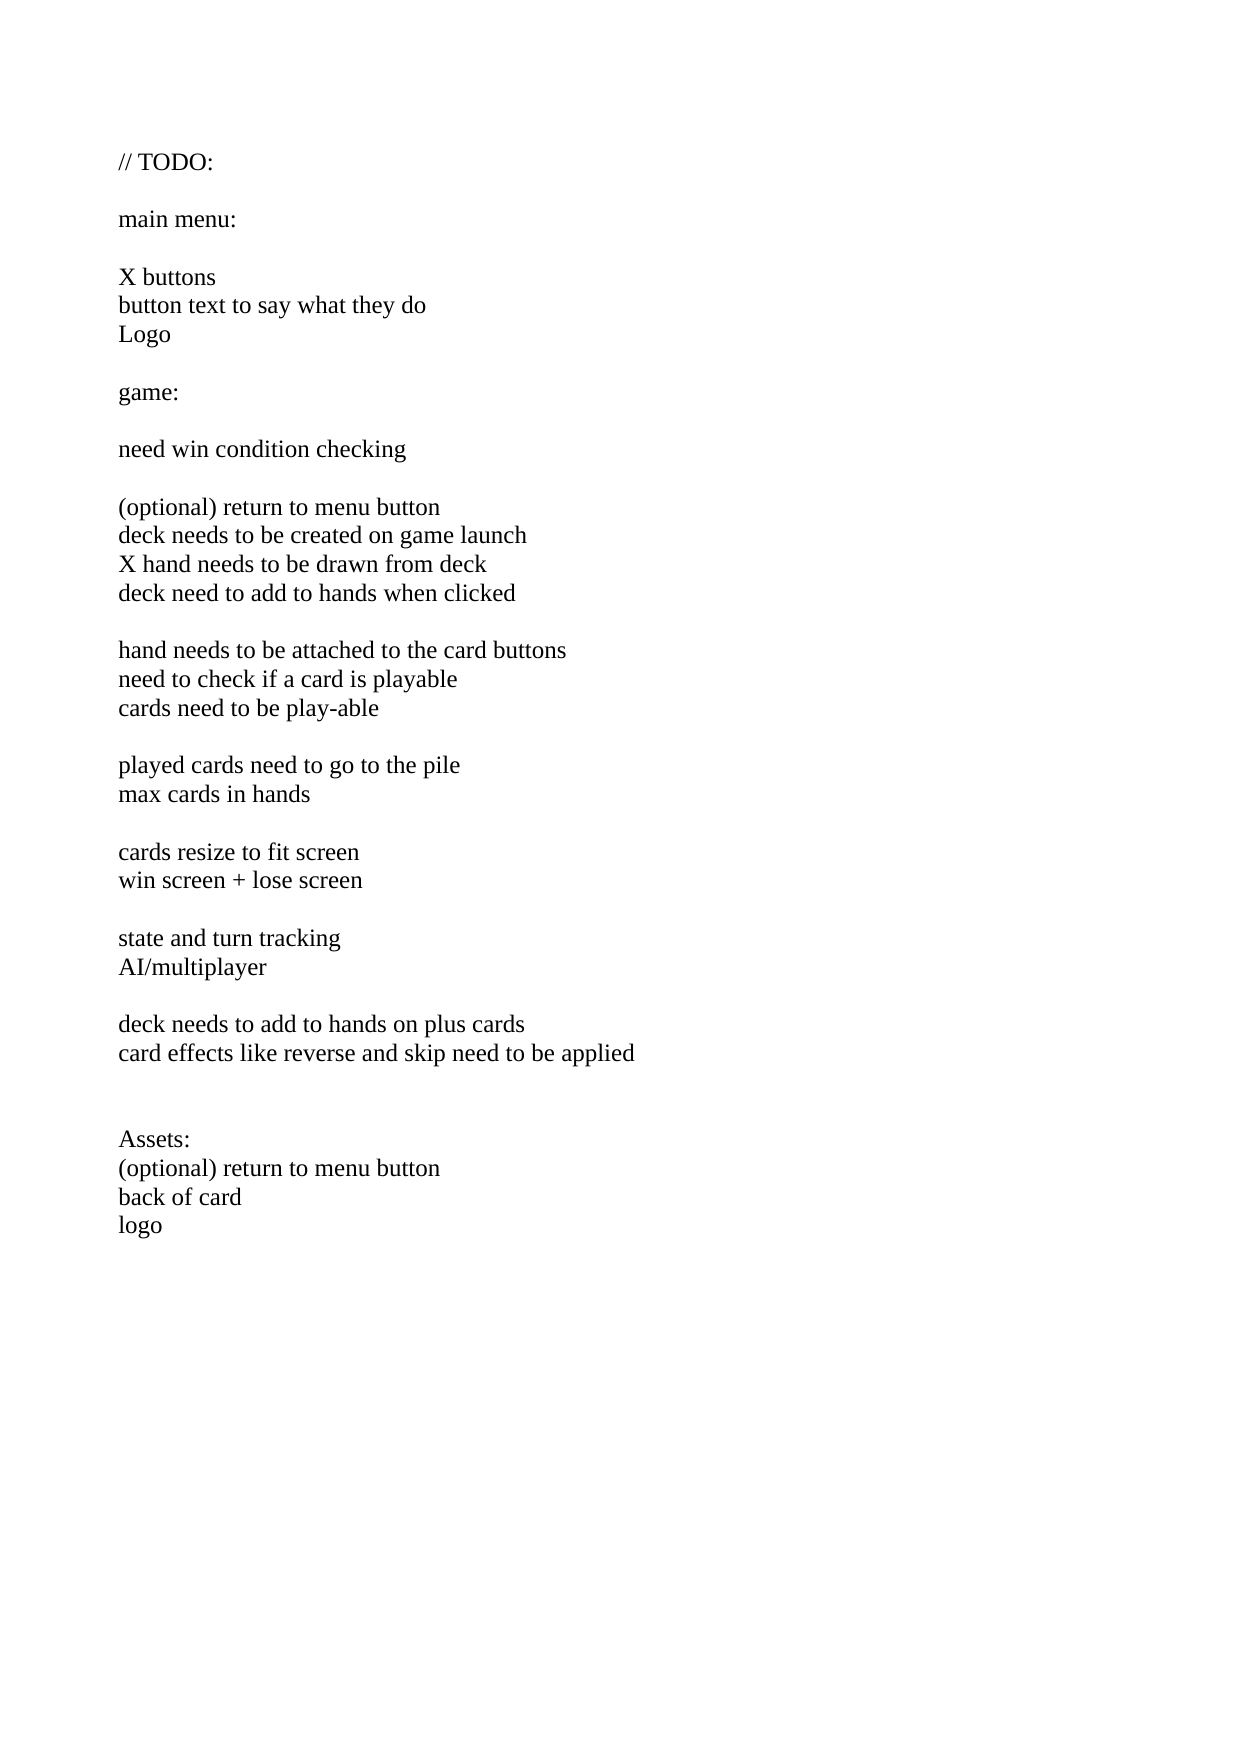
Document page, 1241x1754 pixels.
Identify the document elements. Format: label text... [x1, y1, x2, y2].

text need win condition checking [118, 434, 1122, 463]
text X buttons [118, 262, 1122, 291]
text // TODO: [118, 147, 1122, 176]
text logo [118, 1211, 1122, 1239]
text X hand needs to be drawn from deck [118, 549, 1122, 578]
text Assets: [118, 1124, 1122, 1153]
text played cards need to go to the pile [118, 751, 1122, 779]
text deck needs to add to hands on plus cards [118, 1009, 1122, 1038]
text deck need to add to hands when clicked [118, 578, 1122, 607]
text main menu: [118, 204, 1122, 233]
text cards need to be play-able [118, 693, 1122, 722]
text state and turn tracking [118, 923, 1122, 952]
text need to check if a card is playable [118, 664, 1122, 693]
text AI/multiplayer [118, 952, 1122, 981]
text back of card [118, 1182, 1122, 1211]
text cards resize to fit screen [118, 837, 1122, 866]
text (optional) return to menu button [118, 492, 1122, 521]
text win screen + lose screen [118, 866, 1122, 894]
text Logo [118, 319, 1122, 348]
text max cards in hands [118, 779, 1122, 808]
text button text to say what they do [118, 291, 1122, 319]
text deck needs to be created on game launch [118, 521, 1122, 549]
text (optional) return to menu button [118, 1153, 1122, 1182]
text game: [118, 377, 1122, 406]
text card effects like reverse and skip need to be applied [118, 1038, 1122, 1067]
text hand needs to be attached to the card buttons [118, 636, 1122, 664]
